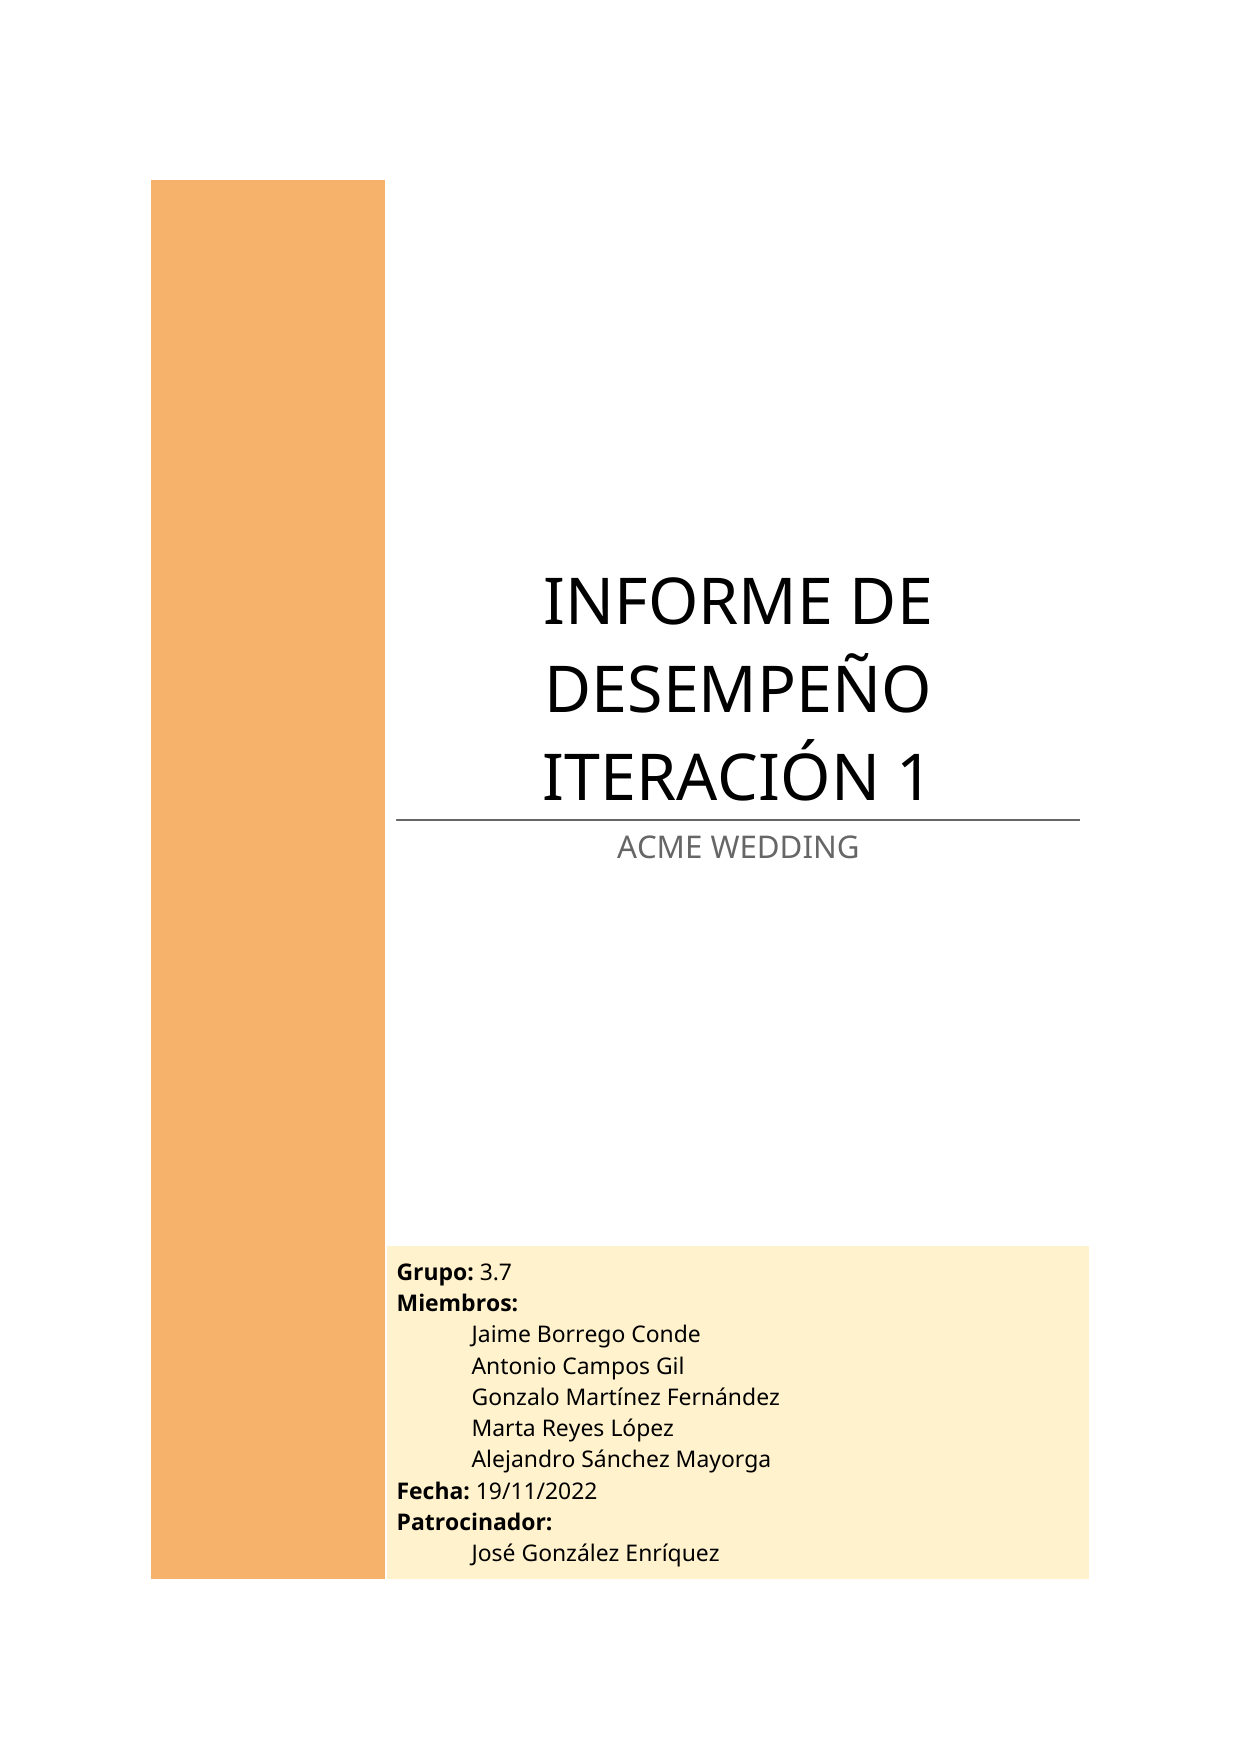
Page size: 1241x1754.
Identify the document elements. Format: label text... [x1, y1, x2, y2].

table_header [151, 180, 385, 1579]
table_cell Grupo: 3.7 Miembros: Jaime Borrego Conde Antonio Campos Gil Gonzalo Martínez Fernández Marta Reyes López Alejandro Sánchez Mayorga Fecha: 19/11/2022 Patrocinador: José González Enríquez [387, 1246, 1089, 1579]
table_header INFORME DE DESEMPEÑO ITERACIÓN 1 ACME WEDDING [387, 180, 1089, 1243]
